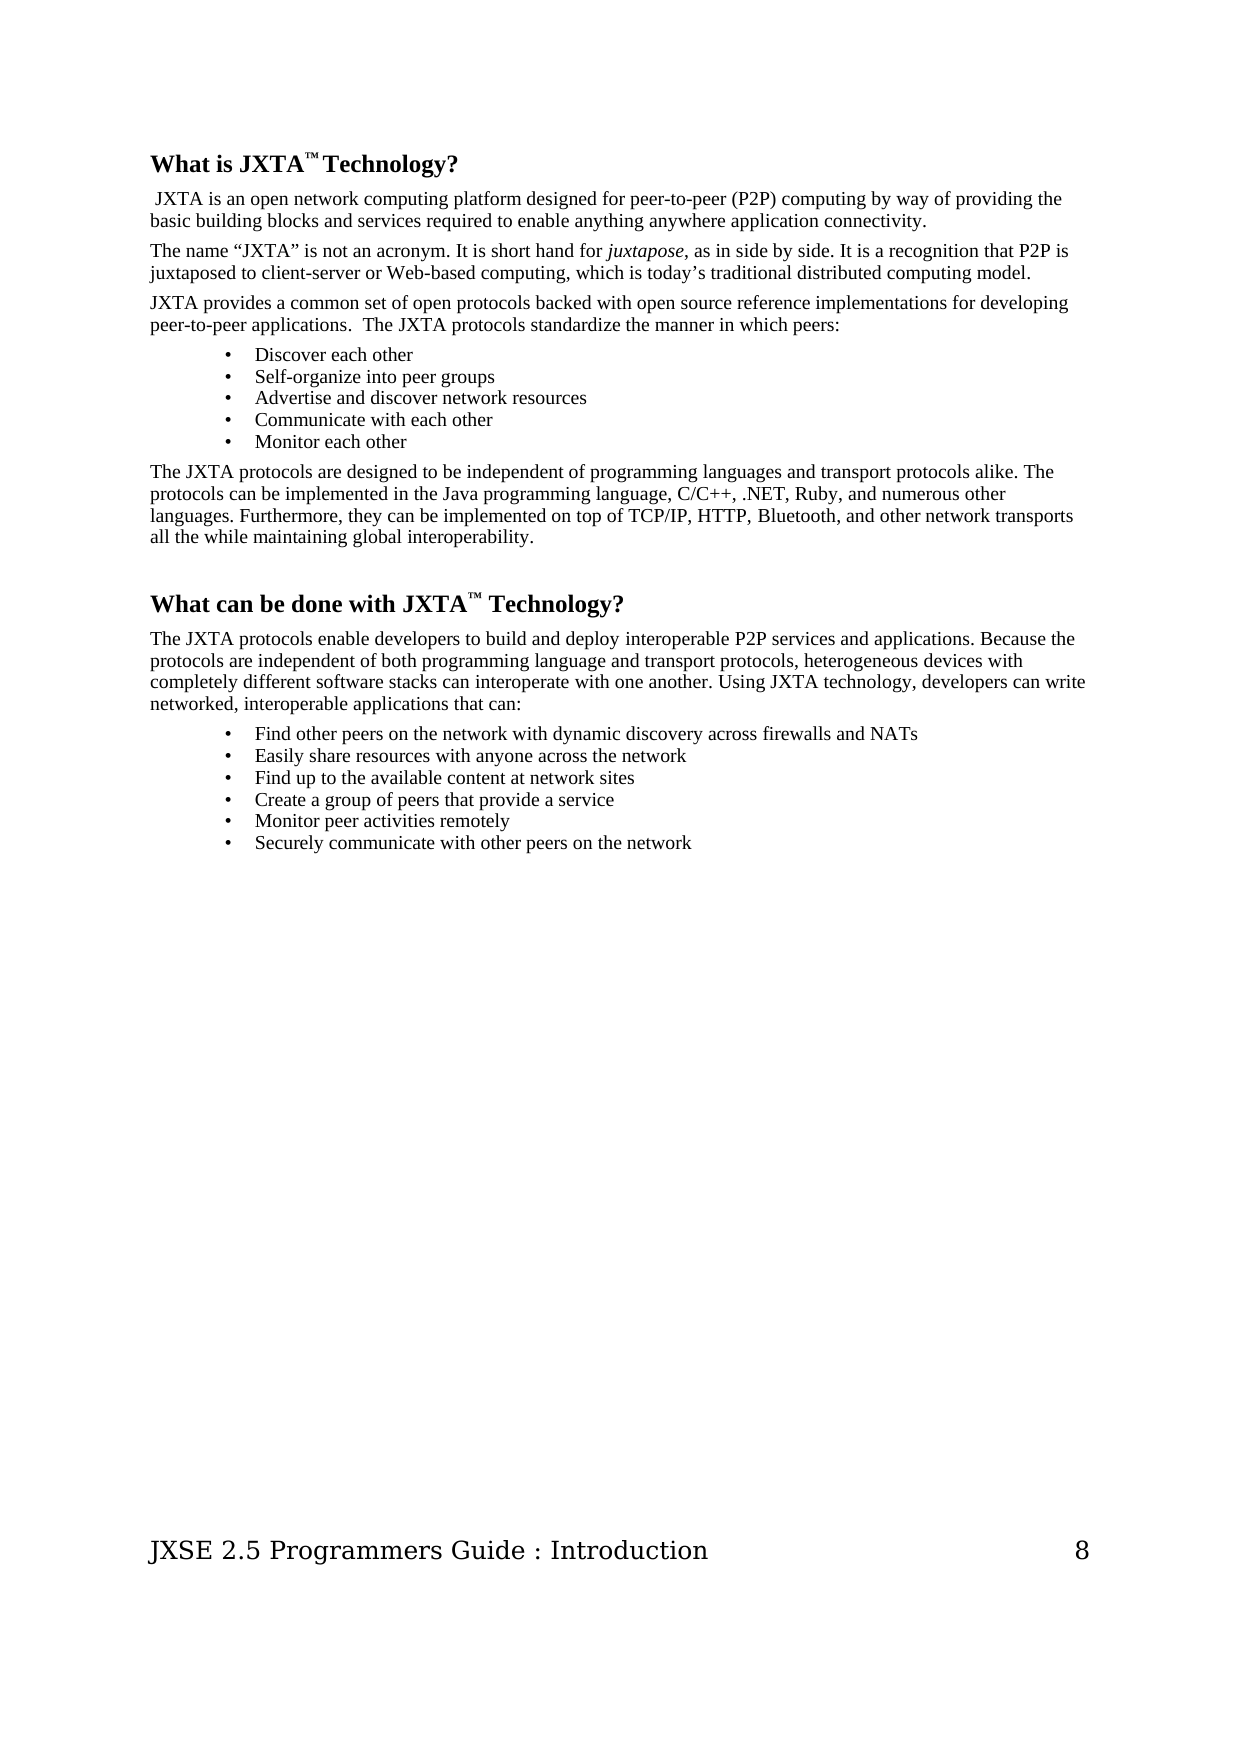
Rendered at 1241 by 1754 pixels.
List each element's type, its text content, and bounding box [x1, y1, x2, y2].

text JXTA is an open network computing platform designed for peer-to-peer (P2P) computing by way of providing the basic building blocks and services required to enable anything anywhere application connectivity. [150, 188, 1090, 232]
text The JXTA protocols are designed to be independent of programming languages and transport protocols alike. The protocols can be implemented in the Java programming language, C/C++, .NET, Ruby, and numerous other languages. Furthermore, they can be implemented on top of TCP/IP, HTTP, Bluetooth, and other network transports all the while maintaining global interoperability. [150, 461, 1090, 548]
text JXTA provides a common set of open protocols backed with open source reference implementations for developing peer-to-peer applications. The JXTA protocols standardize the manner in which peers: [150, 292, 1090, 335]
list Find up to the available content at network sites [187, 767, 1090, 788]
text What can be done with JXTA™ Technology? [150, 590, 1090, 617]
list Securely communicate with other peers on the network [187, 832, 1090, 854]
list Monitor each other [187, 431, 1090, 453]
list Find other peers on the network with dynamic discovery across firewalls and NATs [187, 723, 1090, 745]
list Monitor peer activities remotely [187, 810, 1090, 832]
list Discover each other [187, 344, 1090, 366]
list Communicate with each other [187, 409, 1090, 431]
list Advertise and discover network resources [187, 387, 1090, 409]
list Self-organize into peer groups [187, 366, 1090, 387]
list Easily share resources with anyone across the network [187, 745, 1090, 767]
text The name “JXTA” is not an acronym. It is short hand for juxtapose, as in side by side. It is a recognition that P2P is juxtaposed to client-server or Web-based computing, which is today’s traditional distributed computing model. [150, 240, 1090, 283]
list Create a group of peers that provide a service [187, 788, 1090, 810]
text What is JXTA™ Technology? [150, 150, 1090, 178]
text The JXTA protocols enable developers to build and deploy interoperable P2P services and applications. Because the protocols are independent of both programming language and transport protocols, heterogeneous devices with completely different software stacks can interoperate with one another. Using JXTA technology, developers can write networked, interoperable applications that can: [150, 628, 1090, 715]
